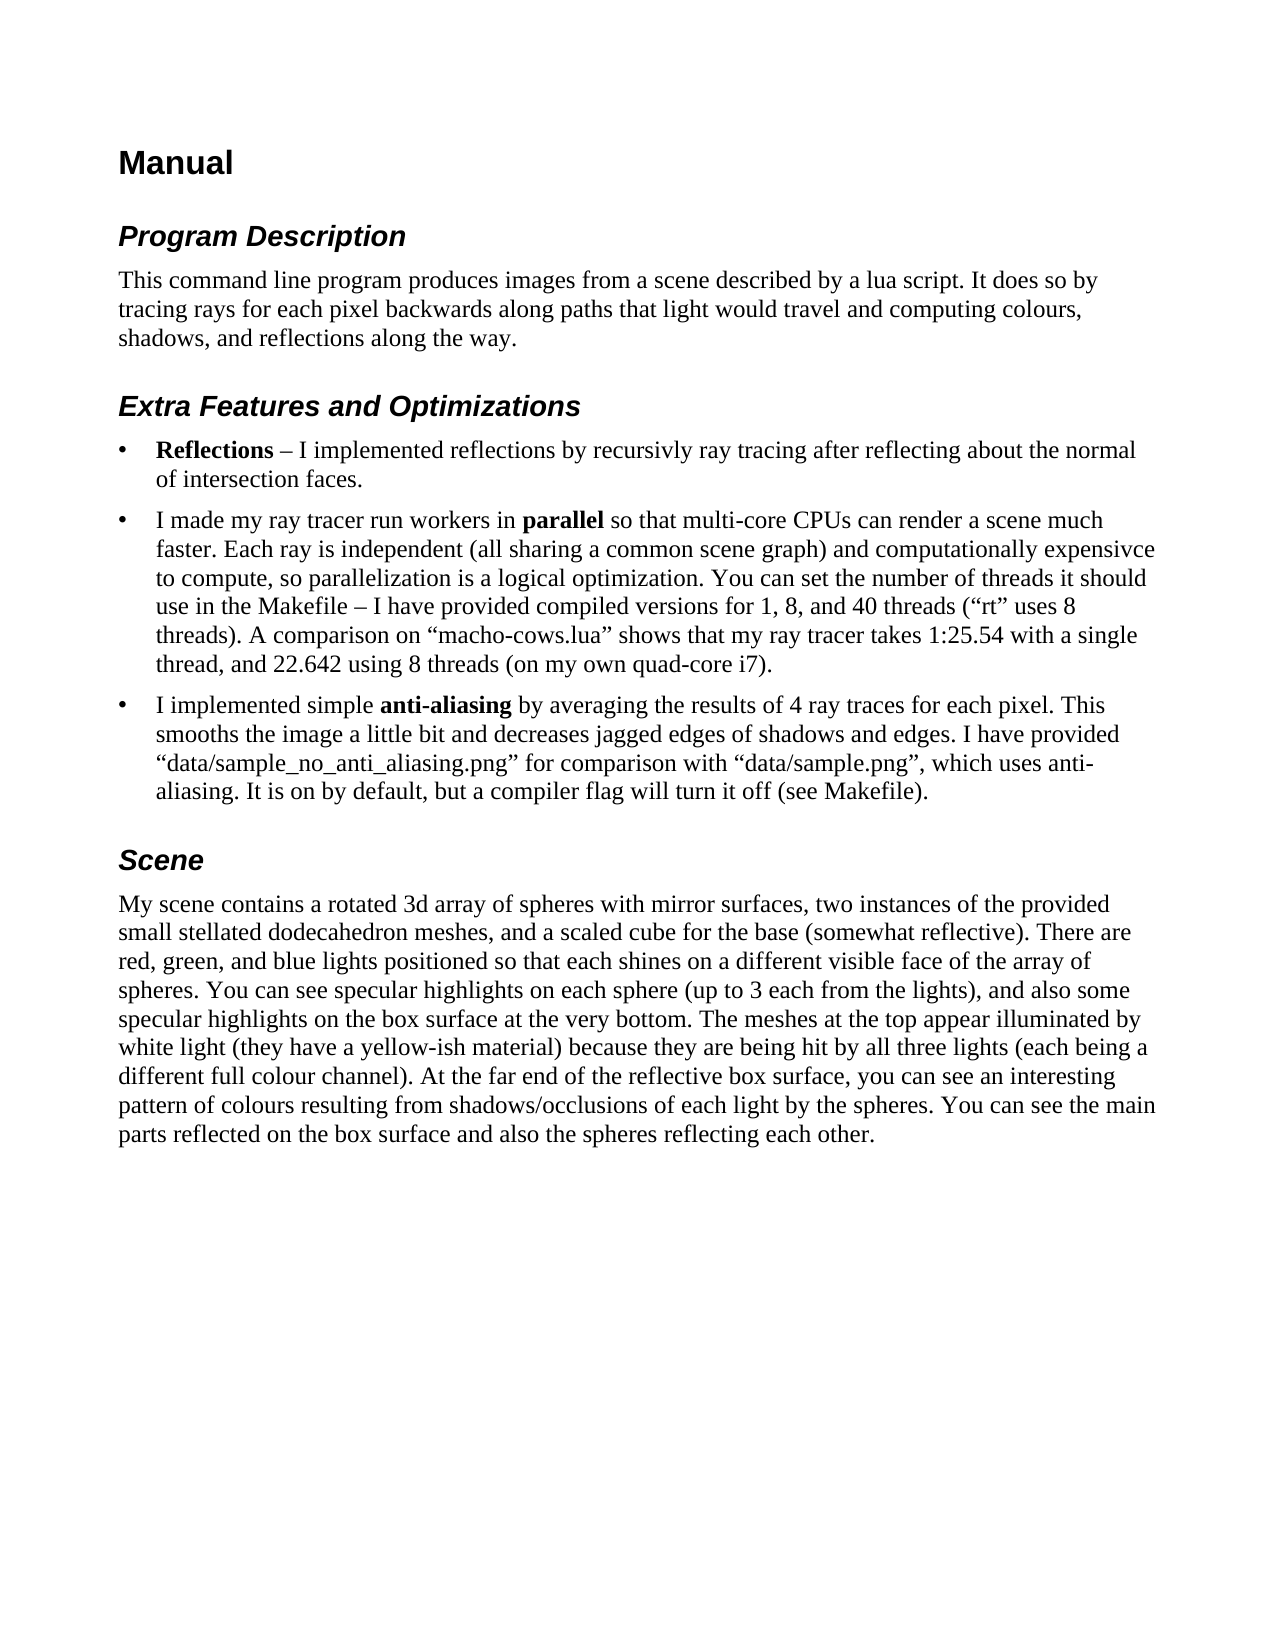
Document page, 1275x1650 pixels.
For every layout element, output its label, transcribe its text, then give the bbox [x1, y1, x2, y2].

subtitle Scene [118, 843, 1157, 876]
subtitle Extra Features and Optimizations [118, 389, 1157, 423]
list I implemented simple anti-aliasing by averaging the results of 4 ray traces for each pixel. This smooths the image a little bit and decreases jagged edges of shadows and edges. I have provided “data/sample_no_anti_aliasing.png” for comparison with “data/sample.png”, which uses anti-aliasing. It is on by default, but a compiler flag will turn it off (see Makefile). [118, 690, 1157, 805]
text This command line program produces images from a scene described by a lua script. It does so by tracing rays for each pixel backwards along paths that light would travel and computing colours, shadows, and reflections along the way. [118, 265, 1157, 352]
list I made my ray tracer run workers in parallel so that multi-core CPUs can render a scene much faster. Each ray is independent (all sharing a common scene graph) and computationally expensivce to compute, so parallelization is a logical optimization. You can set the number of threads it should use in the Makefile – I have provided compiled versions for 1, 8, and 40 threads (“rt” uses 8 threads). A comparison on “macho-cows.lua” shows that my ray tracer takes 1:25.54 with a single thread, and 22.642 using 8 threads (on my own quad-core i7). [118, 505, 1157, 678]
subtitle Program Description [118, 219, 1157, 253]
text My scene contains a rotated 3d array of spheres with mirror surfaces, two instances of the provided small stellated dodecahedron meshes, and a scaled cube for the base (somewhat reflective). There are red, green, and blue lights positioned so that each shines on a different visible face of the array of spheres. You can see specular highlights on each sphere (up to 3 each from the lights), and also some specular highlights on the box surface at the very bottom. The meshes at the top appear illuminated by white light (they have a yellow-ish material) because they are being hit by all three lights (each being a different full colour channel). At the far end of the reflective box surface, you can see an interesting pattern of colours resulting from shadows/occlusions of each light by the spheres. You can see the main parts reflected on the box surface and also the spheres reflecting each other. [118, 889, 1157, 1147]
subtitle Manual [118, 143, 1157, 182]
list Reflections – I implemented reflections by recursivly ray tracing after reflecting about the normal of intersection faces. [118, 435, 1157, 493]
